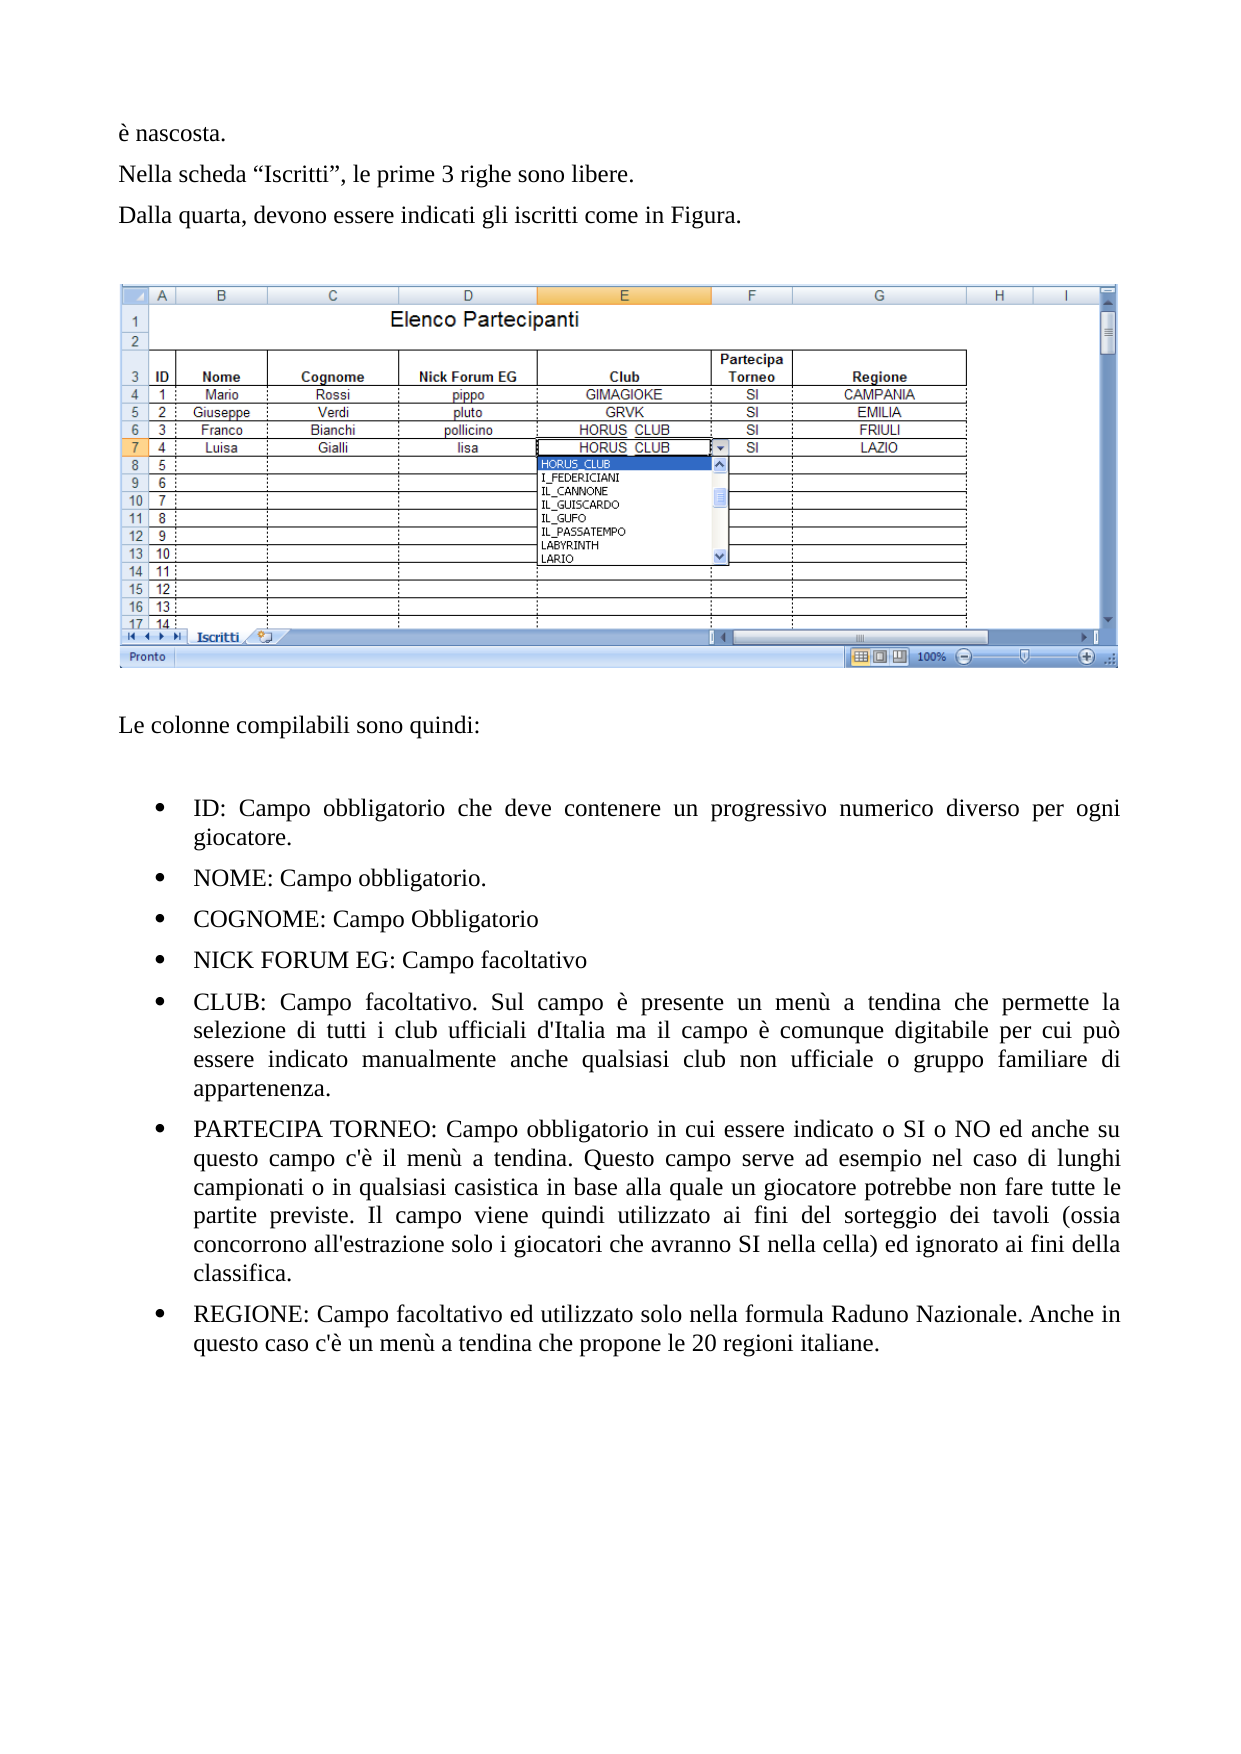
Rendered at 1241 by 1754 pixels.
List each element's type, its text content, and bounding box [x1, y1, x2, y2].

list ID: Campo obbligatorio che deve contenere un progressivo numerico diverso per ogni giocatore. [156, 793, 1122, 850]
text è nascosta. [118, 118, 1122, 147]
text Le colonne compilabili sono quindi: [118, 710, 1122, 739]
list CLUB: Campo facoltativo. Sul campo è presente un menù a tendina che permette la selezione di tutti i club ufficiali d'Italia ma il campo è comunque digitabile per cui può essere indicato manualmente anche qualsiasi club non ufficiale o gruppo familiare di appartenenza. [156, 987, 1122, 1102]
list PARTECIPA TORNEO: Campo obbligatorio in cui essere indicato o SI o NO ed anche su questo campo c'è il menù a tendina. Questo campo serve ad esempio nel caso di lunghi campionati o in qualsiasi casistica in base alla quale un giocatore potrebbe non fare tutte le partite previste. Il campo viene quindi utilizzato ai fini del sorteggio dei tavoli (ossia concorrono all'estrazione solo i giocatori che avranno SI nella cella) ed ignorato ai fini della classifica. [156, 1114, 1122, 1287]
list REGIONE: Campo facoltativo ed utilizzato solo nella formula Raduno Nazionale. Anche in questo caso c'è un menù a tendina che propone le 20 regioni italiane. [156, 1299, 1122, 1357]
text Dalla quarta, devono essere indicati gli iscritti come in Figura. [118, 201, 1122, 229]
list NICK FORUM EG: Campo facoltativo [156, 945, 1122, 974]
list COGNOME: Campo Obbligatorio [156, 904, 1122, 933]
text Nella scheda “Iscritti”, le prime 3 righe sono libere. [118, 159, 1122, 188]
list NOME: Campo obbligatorio. [156, 863, 1122, 892]
